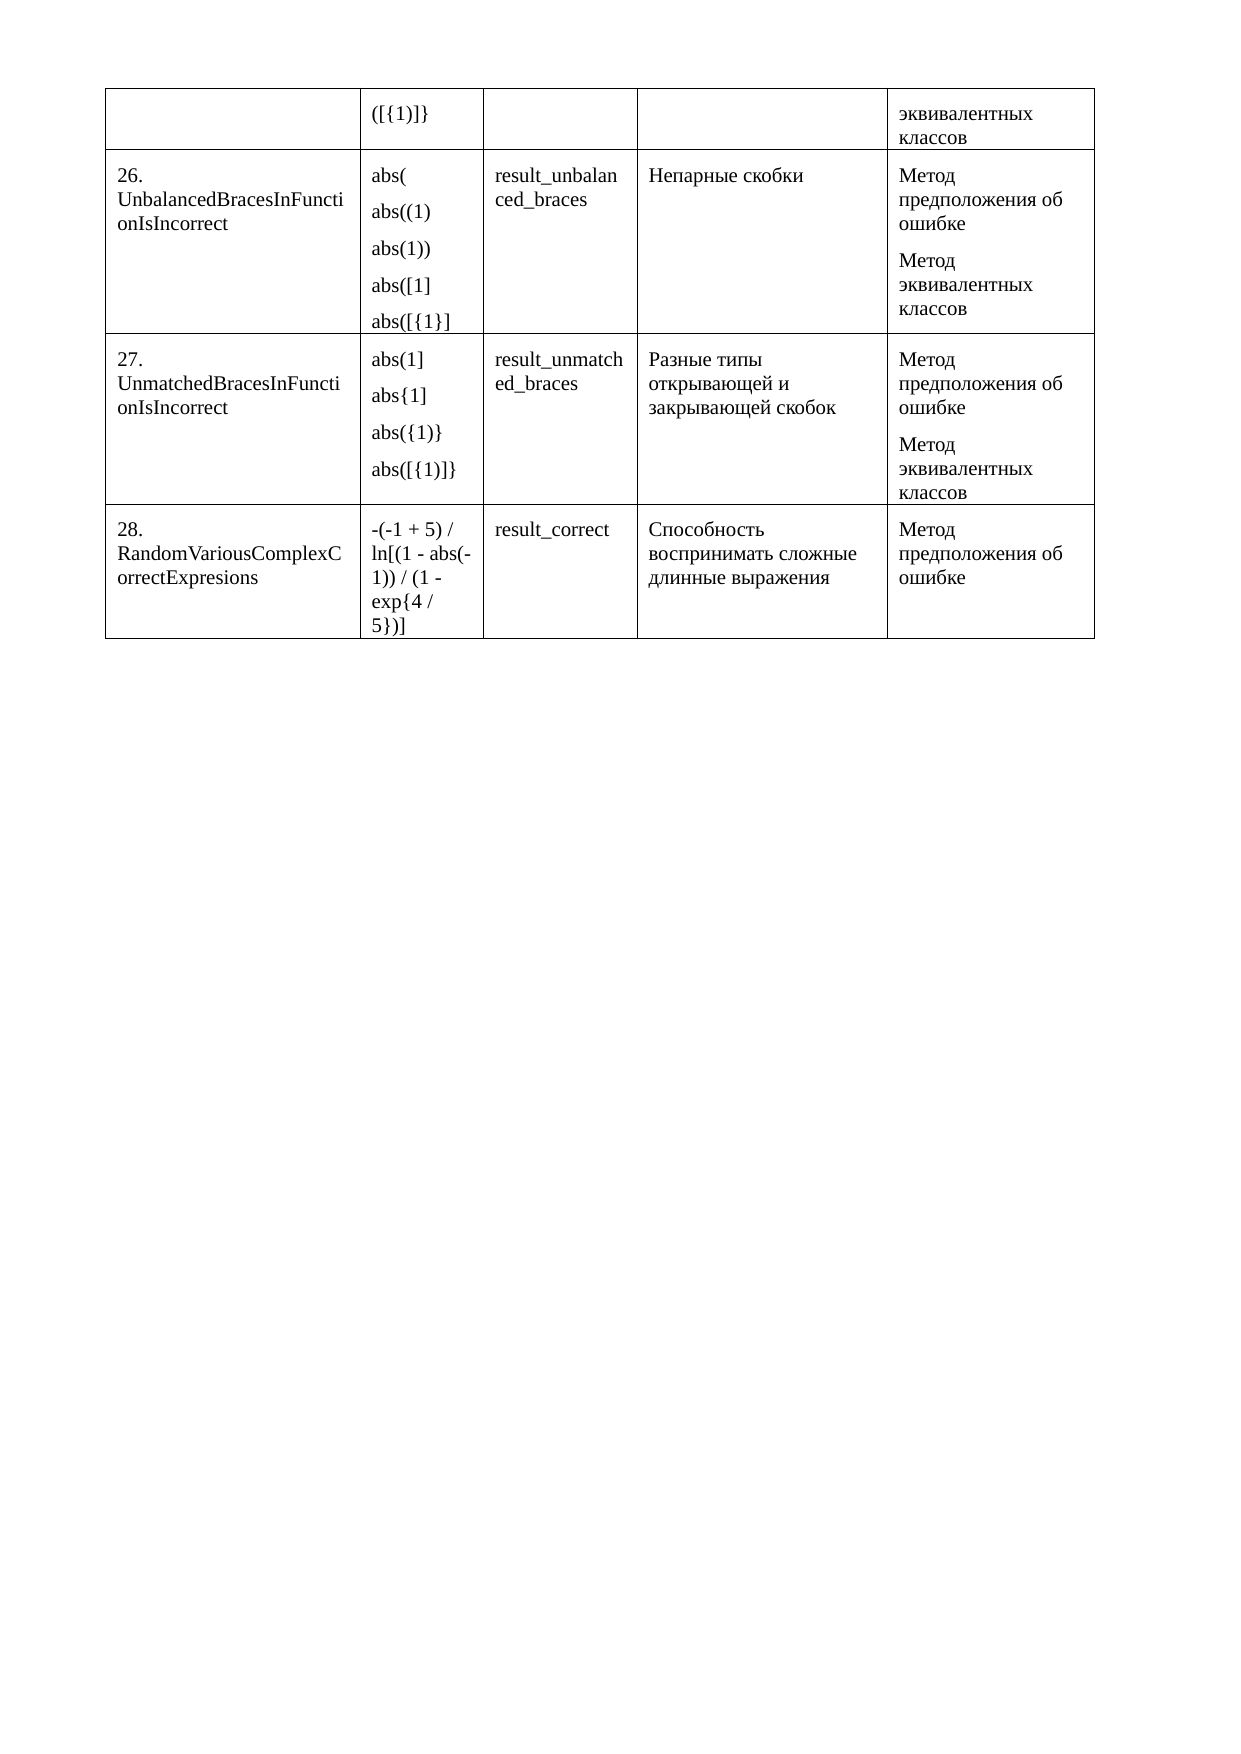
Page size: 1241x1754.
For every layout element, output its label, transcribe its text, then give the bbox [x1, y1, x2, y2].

table_cell result_unbalanced_braces [484, 150, 637, 333]
table_cell 28. RandomVariousComplexCorrectExpresions [106, 505, 360, 637]
table_cell 27. UnmatchedBracesInFunctionIsIncorrect [106, 334, 360, 504]
table_cell 26. UnbalancedBracesInFunctionIsIncorrect [106, 150, 360, 333]
table_cell Метод предположения об ошибке [888, 505, 1094, 637]
table_cell [484, 89, 637, 149]
table_cell [106, 89, 360, 149]
table_cell -(-1 + 5) / ln[(1 - abs(-1)) / (1 - exp{4 / 5})] [361, 505, 483, 637]
table_cell ([{1)]} [361, 89, 483, 149]
table_cell result_correct [484, 505, 637, 637]
table_cell abs(1] abs{1] abs({1)} abs([{1)]} [361, 334, 483, 504]
table_cell [638, 89, 887, 149]
table_cell Разные типы открывающей и закрывающей скобок [638, 334, 887, 504]
table_cell abs( abs((1) abs(1)) abs([1] abs([{1}] [361, 150, 483, 333]
table_cell Непарные скобки [638, 150, 887, 333]
table_cell Метод предположения об ошибке Метод эквивалентных классов [888, 334, 1094, 504]
table_cell result_unmatched_braces [484, 334, 637, 504]
table_cell эквивалентных классов [888, 89, 1094, 149]
table_cell Способность воспринимать сложные длинные выражения [638, 505, 887, 637]
table_cell Метод предположения об ошибке Метод эквивалентных классов [888, 150, 1094, 333]
